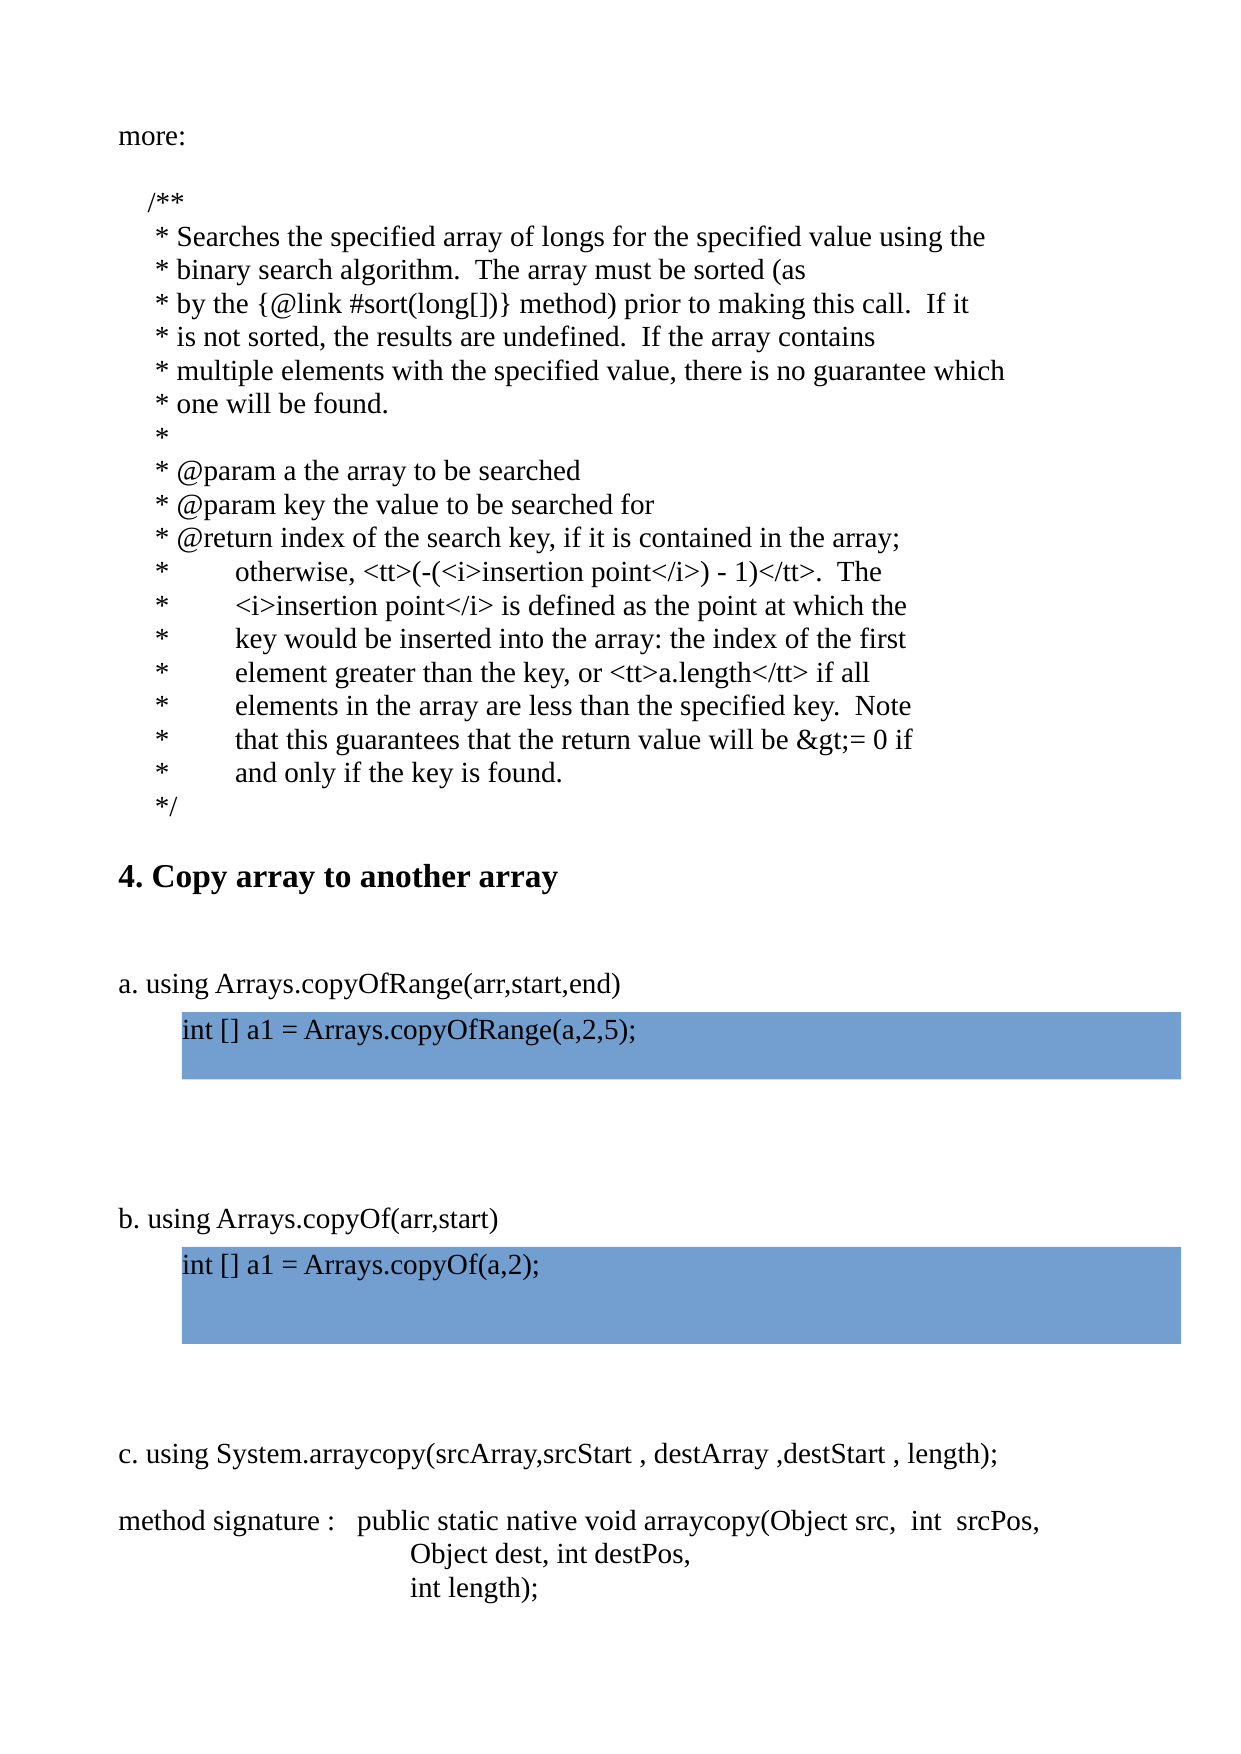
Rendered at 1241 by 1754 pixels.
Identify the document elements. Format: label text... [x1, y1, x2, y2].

text * Searches the specified array of longs for the specified value using the [118, 219, 1122, 252]
text /** [118, 185, 1122, 219]
text * one will be found. [118, 386, 1122, 420]
text method signature : public static native void arraycopy(Object src, int srcPos, [118, 1503, 1122, 1536]
text more: [118, 118, 1122, 152]
text c. using System.arraycopy(srcArray,srcStart , destArray ,destStart , length); [118, 1436, 1122, 1469]
text Object dest, int destPos, [118, 1536, 1122, 1570]
text * multiple elements with the specified value, there is no guarantee which [118, 353, 1122, 386]
text * <i>insertion point</i> is defined as the point at which the [118, 588, 1122, 621]
text * [118, 420, 1122, 453]
text int length); [118, 1570, 1122, 1603]
text * otherwise, <tt>(-(<i>insertion point</i>) - 1)</tt>. The [118, 554, 1122, 588]
text a. using Arrays.copyOfRange(arr,start,end) [118, 966, 1122, 1000]
text * @param key the value to be searched for [118, 487, 1122, 521]
text * and only if the key is found. [118, 755, 1122, 789]
text * elements in the array are less than the specified key. Note [118, 688, 1122, 722]
text 4. Copy array to another array [118, 856, 1122, 894]
text */ [118, 789, 1122, 822]
text * is not sorted, the results are undefined. If the array contains [118, 319, 1122, 353]
text * by the {@link #sort(long[])} method) prior to making this call. If it [118, 286, 1122, 319]
text * element greater than the key, or <tt>a.length</tt> if all [118, 655, 1122, 688]
text * @return index of the search key, if it is contained in the array; [118, 521, 1122, 554]
text * @param a the array to be searched [118, 453, 1122, 487]
text b. using Arrays.copyOf(arr,start) [118, 1201, 1122, 1234]
text * that this guarantees that the return value will be &gt;= 0 if [118, 722, 1122, 755]
text * binary search algorithm. The array must be sorted (as [118, 252, 1122, 286]
text * key would be inserted into the array: the index of the first [118, 621, 1122, 655]
